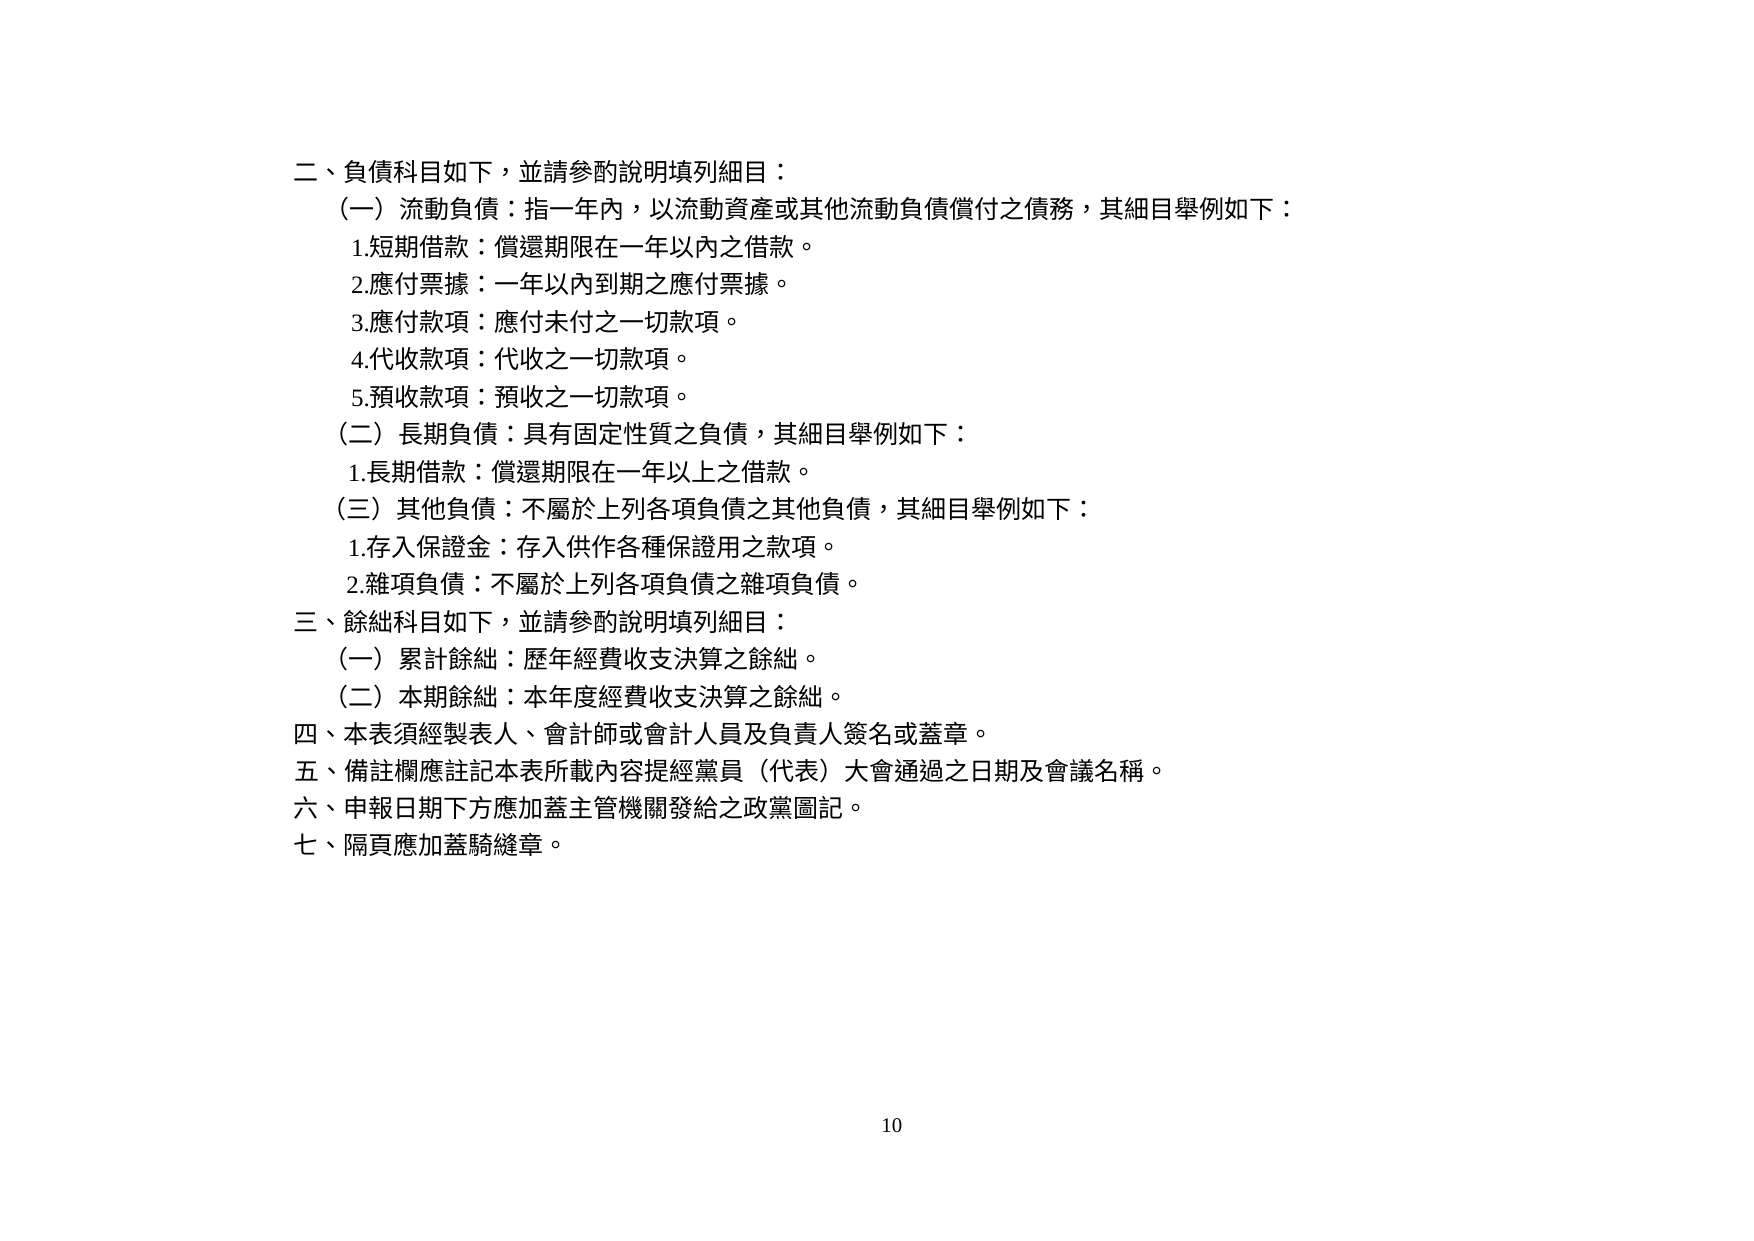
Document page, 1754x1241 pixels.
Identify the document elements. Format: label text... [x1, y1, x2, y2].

text 2.雜項負債：不屬於上列各項負債之雜項負債。 [177, 564, 1606, 601]
text 1.長期借款：償還期限在一年以上之借款。 [177, 451, 1606, 489]
text 七、隔頁應加蓋騎縫章。 [177, 825, 1606, 863]
text （一）流動負債：指一年內，以流動資產或其他流動負債償付之債務，其細目舉例如下： [324, 189, 1606, 226]
text 4.代收款項：代收之一切款項。 [177, 339, 1606, 376]
text 1.短期借款：償還期限在一年以內之借款。 [177, 226, 1606, 264]
text （一）累計餘絀：歷年經費收支決算之餘絀。 [177, 639, 1606, 676]
text 二、負債科目如下，並請參酌說明填列細目： [177, 151, 1606, 189]
text 2.應付票據：一年以內到期之應付票據。 [177, 264, 1606, 301]
text 1.存入保證金：存入供作各種保證用之款項。 [256, 526, 1606, 564]
text （二）本期餘絀：本年度經費收支決算之餘絀。 [177, 676, 1606, 714]
text 三、餘絀科目如下，並請參酌說明填列細目： [177, 601, 1606, 639]
text （三）其他負債：不屬於上列各項負債之其他負債，其細目舉例如下： [230, 489, 1606, 526]
text 5.預收款項：預收之一切款項。 [177, 376, 1606, 414]
text 3.應付款項：應付未付之一切款項。 [177, 301, 1606, 339]
text 六、申報日期下方應加蓋主管機關發給之政黨圖記。 [177, 788, 1606, 825]
text 五、備註欄應註記本表所載內容提經黨員（代表）大會通過之日期及會議名稱。 [294, 751, 1607, 788]
text 四、本表須經製表人、會計師或會計人員及負責人簽名或蓋章。 [177, 714, 1606, 751]
text （二）長期負債：具有固定性質之負債，其細目舉例如下： [230, 414, 1606, 451]
